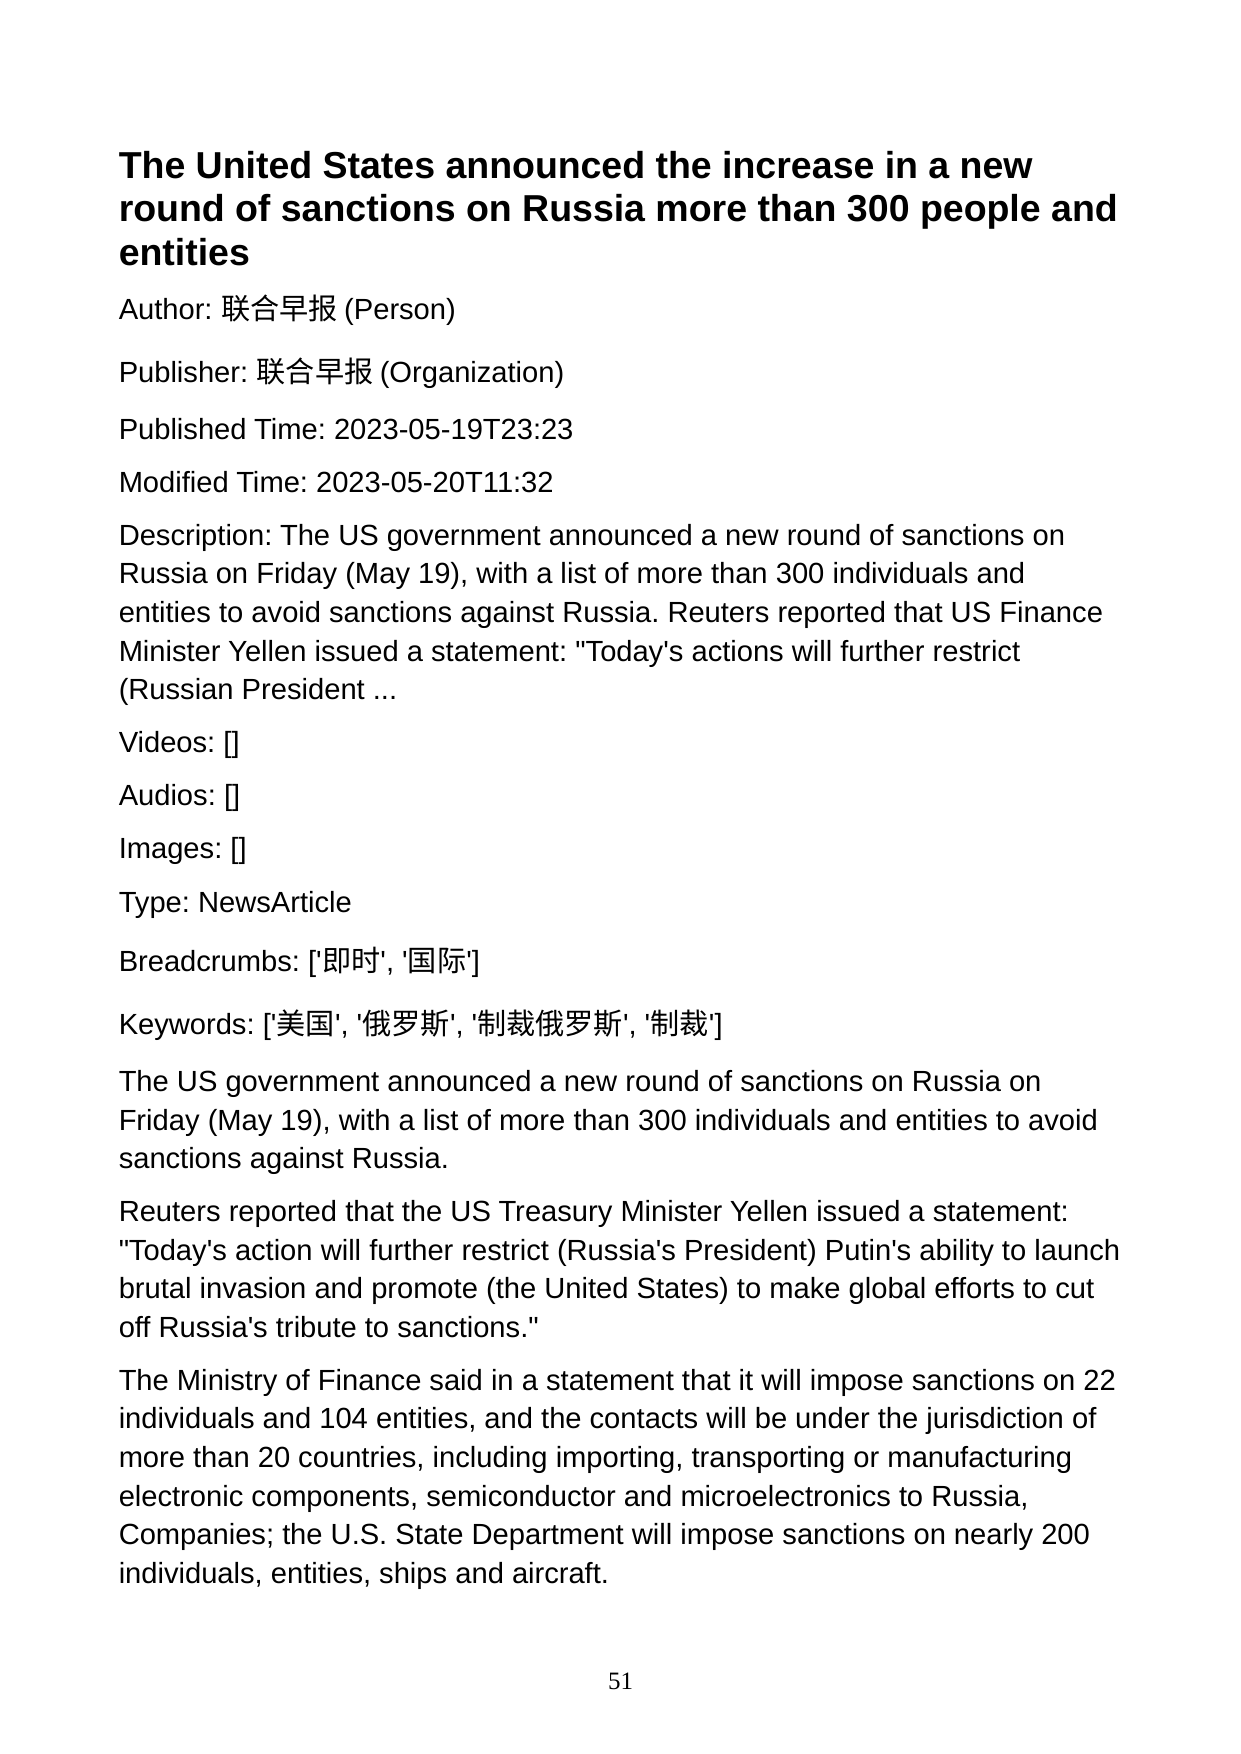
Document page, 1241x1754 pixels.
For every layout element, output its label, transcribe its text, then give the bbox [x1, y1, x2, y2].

text Audios: [] [118, 778, 1122, 812]
text The Ministry of Finance said in a statement that it will impose sanctions on 22 individuals and 104 entities, and the contacts will be under the jurisdiction of more than 20 countries, including importing, transporting or manufacturing electronic components, semiconductor and microelectronics to Russia, Companies; the U.S. State Department will impose sanctions on nearly 200 individuals, entities, ships and aircraft. [118, 1363, 1122, 1589]
text The US government announced a new round of sanctions on Russia on Friday (May 19), with a list of more than 300 individuals and entities to avoid sanctions against Russia. [118, 1064, 1122, 1174]
text Author: 联合早报 (Person) [118, 285, 1122, 328]
text Reuters reported that the US Treasury Minister Yellen issued a statement: "Today's action will further restrict (Russia's President) Putin's ability to launch brutal invasion and promote (the United States) to make global efforts to cut off Russia's tribute to sanctions." [118, 1194, 1122, 1343]
text Images: [] [118, 831, 1122, 865]
text Videos: [] [118, 725, 1122, 759]
text Type: NewsArticle [118, 884, 1122, 918]
text Breadcrumbs: ['即时', '国际'] [118, 938, 1122, 980]
subtitle The United States announced the increase in a new round of sanctions on Russia more than 300 people and entities [118, 143, 1122, 273]
text Published Time: 2023-05-19T23:23 [118, 412, 1122, 445]
text Keywords: ['美国', '俄罗斯', '制裁俄罗斯', '制裁'] [118, 1001, 1122, 1043]
text Description: The US government announced a new round of sanctions on Russia on Friday (May 19), with a list of more than 300 individuals and entities to avoid sanctions against Russia. Reuters reported that US Finance Minister Yellen issued a statement: "Today's actions will further restrict (Russian President ... [118, 518, 1122, 706]
text Modified Time: 2023-05-20T11:32 [118, 465, 1122, 498]
text Publisher: 联合早报 (Organization) [118, 348, 1122, 391]
